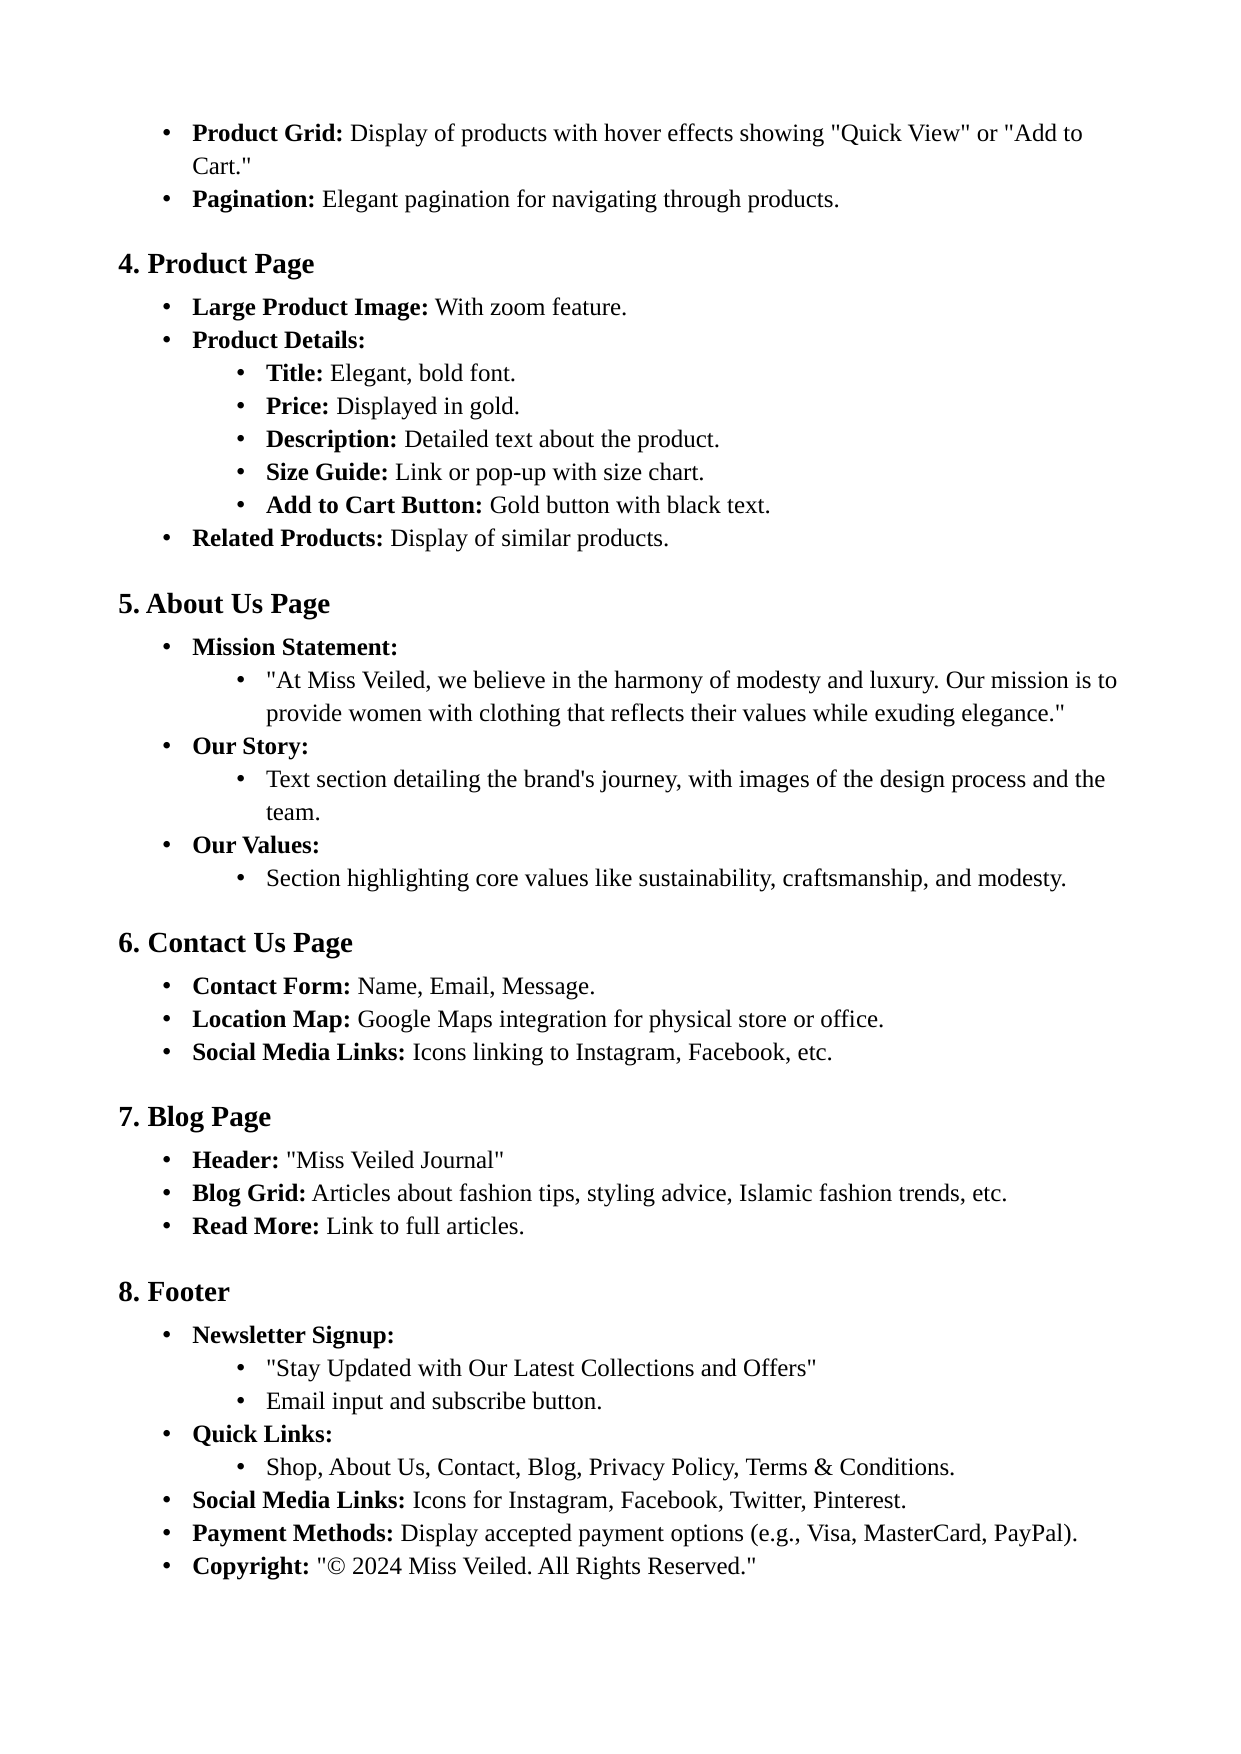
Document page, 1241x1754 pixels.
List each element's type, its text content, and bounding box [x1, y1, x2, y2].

list Section highlighting core values like sustainability, craftsmanship, and modesty. [236, 863, 1122, 892]
list Description: Detailed text about the product. [236, 424, 1122, 453]
list Size Guide: Link or pop-up with size chart. [236, 457, 1122, 486]
subtitle 4. Product Page [118, 246, 1122, 280]
list Newsletter Signup: [162, 1320, 1122, 1348]
list Text section detailing the brand's journey, with images of the design process and the team. [236, 764, 1122, 826]
list Payment Methods: Display accepted payment options (e.g., Visa, MasterCard, PayPal). [162, 1518, 1122, 1547]
list Large Product Image: With zoom feature. [162, 292, 1122, 321]
list Pagination: Elegant pagination for navigating through products. [162, 184, 1122, 213]
list Contact Form: Name, Email, Message. [162, 971, 1122, 1000]
list Shop, About Us, Contact, Blog, Privacy Policy, Terms & Conditions. [236, 1452, 1122, 1481]
subtitle 7. Blog Page [118, 1099, 1122, 1133]
list Our Values: [162, 830, 1122, 859]
list Social Media Links: Icons linking to Instagram, Facebook, etc. [162, 1037, 1122, 1066]
list Our Story: [162, 731, 1122, 759]
list Title: Elegant, bold font. [236, 358, 1122, 387]
list "Stay Updated with Our Latest Collections and Offers" [236, 1353, 1122, 1381]
list Product Details: [162, 325, 1122, 354]
list Add to Cart Button: Gold button with black text. [236, 491, 1122, 519]
list Related Products: Display of similar products. [162, 523, 1122, 552]
list "At Miss Veiled, we believe in the harmony of modesty and luxury. Our mission is to provide women with clothing that reflects their values while exuding elegance." [236, 665, 1122, 727]
list Price: Displayed in gold. [236, 391, 1122, 420]
list Copyright: "© 2024 Miss Veiled. All Rights Reserved." [162, 1551, 1122, 1579]
subtitle 8. Footer [118, 1274, 1122, 1307]
list Social Media Links: Icons for Instagram, Facebook, Twitter, Pinterest. [162, 1485, 1122, 1513]
list Blog Grid: Articles about fashion tips, styling advice, Islamic fashion trends, etc. [162, 1178, 1122, 1207]
list Header: "Miss Veiled Journal" [162, 1145, 1122, 1174]
list Location Map: Google Maps integration for physical store or office. [162, 1004, 1122, 1033]
subtitle 5. About Us Page [118, 586, 1122, 619]
list Product Grid: Display of products with hover effects showing "Quick View" or "Add to Cart." [162, 118, 1122, 180]
list Quick Links: [162, 1419, 1122, 1447]
subtitle 6. Contact Us Page [118, 925, 1122, 959]
list Mission Statement: [162, 632, 1122, 661]
list Read More: Link to full articles. [162, 1211, 1122, 1240]
list Email input and subscribe button. [236, 1386, 1122, 1414]
